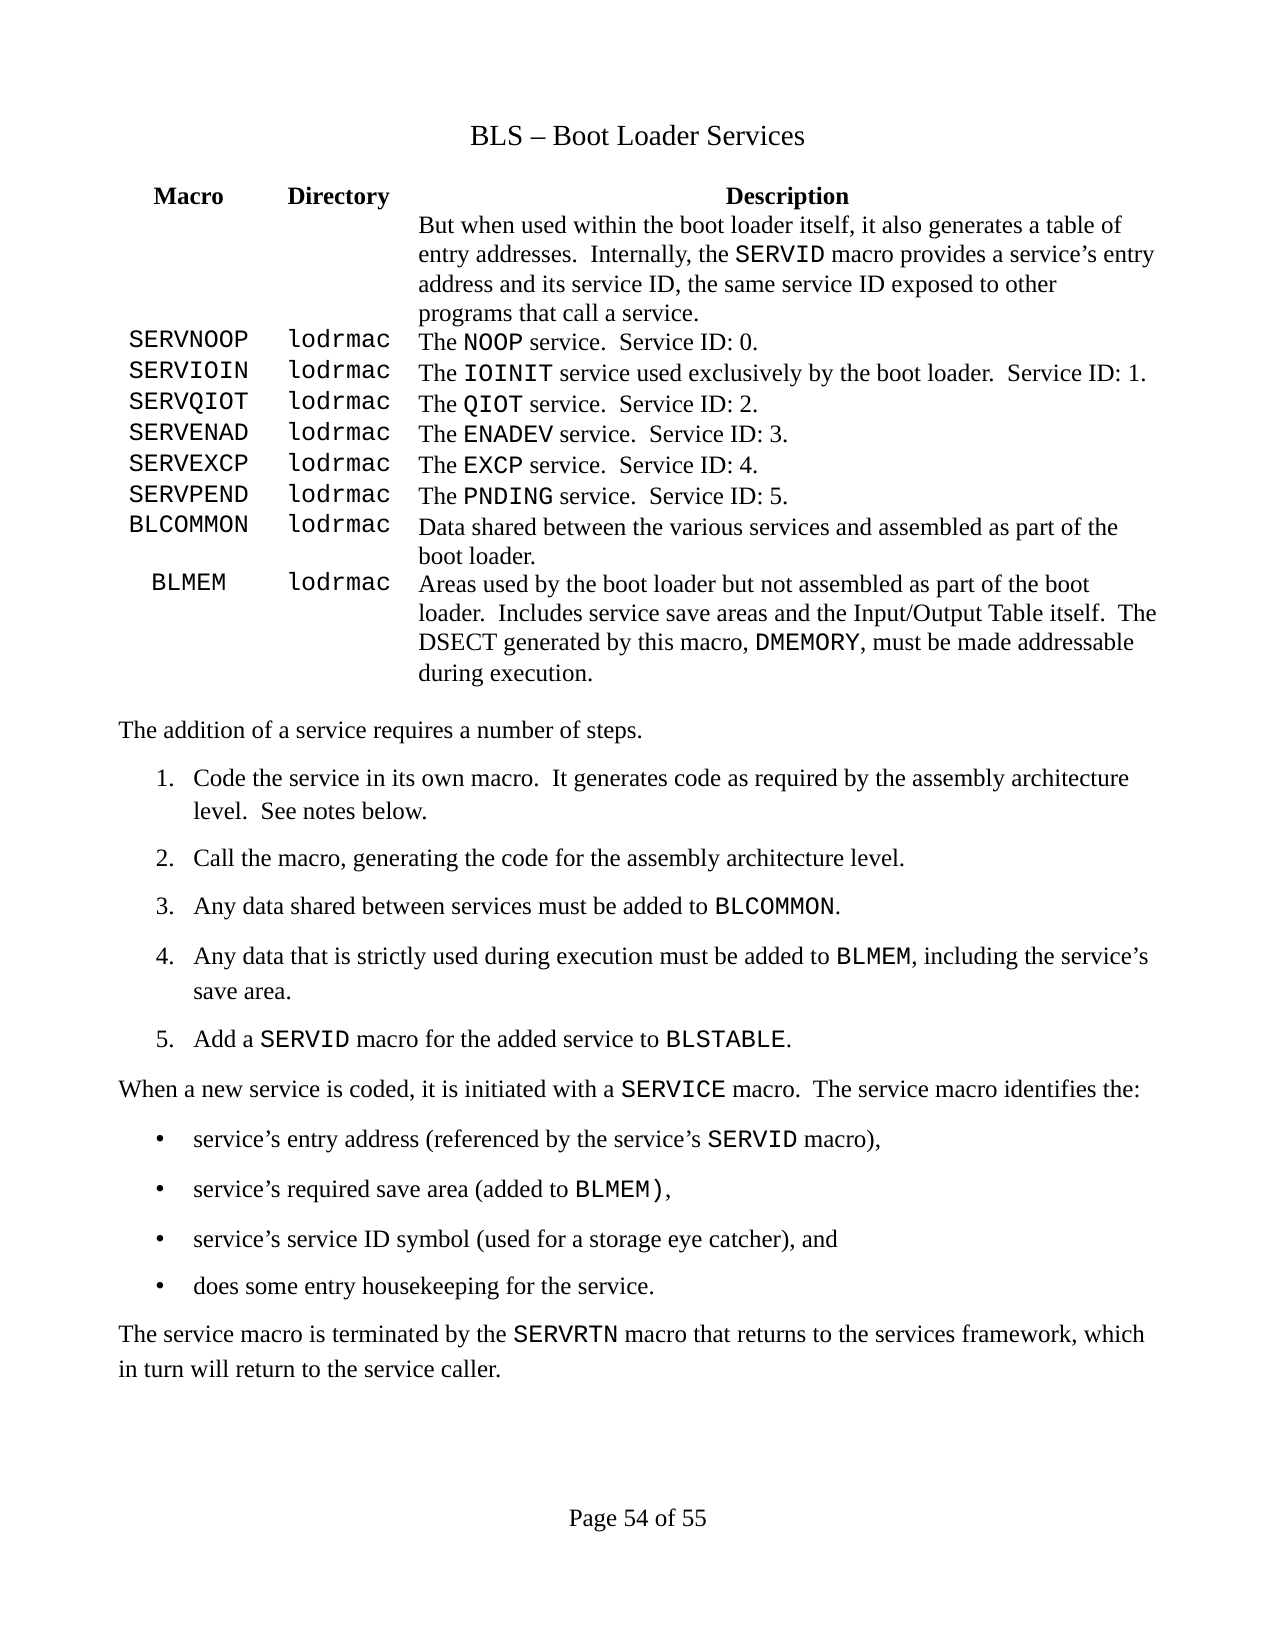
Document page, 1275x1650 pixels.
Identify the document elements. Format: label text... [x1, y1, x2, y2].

list Call the macro, generating the code for the assembly architecture level. [156, 843, 1157, 872]
table_cell lodrmac [259, 570, 418, 687]
table_cell The NOOP service. Service ID: 0. [418, 327, 1157, 358]
list Code the service in its own macro. It generates code as required by the assembly architecture level. See notes below. [156, 763, 1157, 825]
table_cell lodrmac [259, 358, 418, 389]
table_cell BLMEM [118, 570, 259, 687]
table_cell [118, 210, 259, 327]
text When a new service is coded, it is initiated with a SERVICE macro. The service macro identifies the: [118, 1074, 1157, 1105]
table_header Directory [259, 181, 418, 210]
table_cell SERVPEND [118, 481, 259, 512]
table_cell lodrmac [259, 450, 418, 481]
table_cell SERVQIOT [118, 389, 259, 419]
table_cell Data shared between the various services and assembled as part of the boot loader. [418, 512, 1157, 569]
table_cell The QIOT service. Service ID: 2. [418, 389, 1157, 419]
table_cell The EXCP service. Service ID: 4. [418, 450, 1157, 481]
table_cell lodrmac [259, 481, 418, 512]
table_cell BLCOMMON [118, 512, 259, 569]
list does some entry housekeeping for the service. [156, 1271, 1157, 1300]
table_cell lodrmac [259, 327, 418, 358]
table_header Description [418, 181, 1157, 210]
text The addition of a service requires a number of steps. [118, 715, 1157, 744]
table_cell But when used within the boot loader itself, it also generates a table of entry addresses. Internally, the SERVID macro provides a service’s entry address and its service ID, the same service ID exposed to other programs that call a service. [418, 210, 1157, 327]
table_cell SERVIOIN [118, 358, 259, 389]
table_header Macro [118, 181, 259, 210]
table_cell The IOINIT service used exclusively by the boot loader. Service ID: 1. [418, 358, 1157, 389]
table_cell The PNDING service. Service ID: 5. [418, 481, 1157, 512]
table_cell [259, 210, 418, 327]
table_cell lodrmac [259, 420, 418, 450]
list service’s entry address (referenced by the service’s SERVID macro), [156, 1124, 1157, 1155]
list Any data shared between services must be added to BLCOMMON. [156, 891, 1157, 922]
list service’s service ID symbol (used for a storage eye catcher), and [156, 1224, 1157, 1253]
table_cell Areas used by the boot loader but not assembled as part of the boot loader. Includes service save areas and the Input/Output Table itself. The DSECT generated by this macro, DMEMORY, must be made addressable during execution. [418, 570, 1157, 687]
list Any data that is strictly used during execution must be added to BLMEM, including the service’s save area. [156, 941, 1157, 1005]
table_cell lodrmac [259, 389, 418, 419]
list Add a SERVID macro for the added service to BLSTABLE. [156, 1024, 1157, 1055]
table_cell lodrmac [259, 512, 418, 569]
table_cell SERVNOOP [118, 327, 259, 358]
table_cell SERVEXCP [118, 450, 259, 481]
table_cell The ENADEV service. Service ID: 3. [418, 420, 1157, 450]
list service’s required save area (added to BLMEM), [156, 1174, 1157, 1205]
table_cell SERVENAD [118, 420, 259, 450]
text The service macro is terminated by the SERVRTN macro that returns to the services framework, which in turn will return to the service caller. [118, 1319, 1157, 1383]
